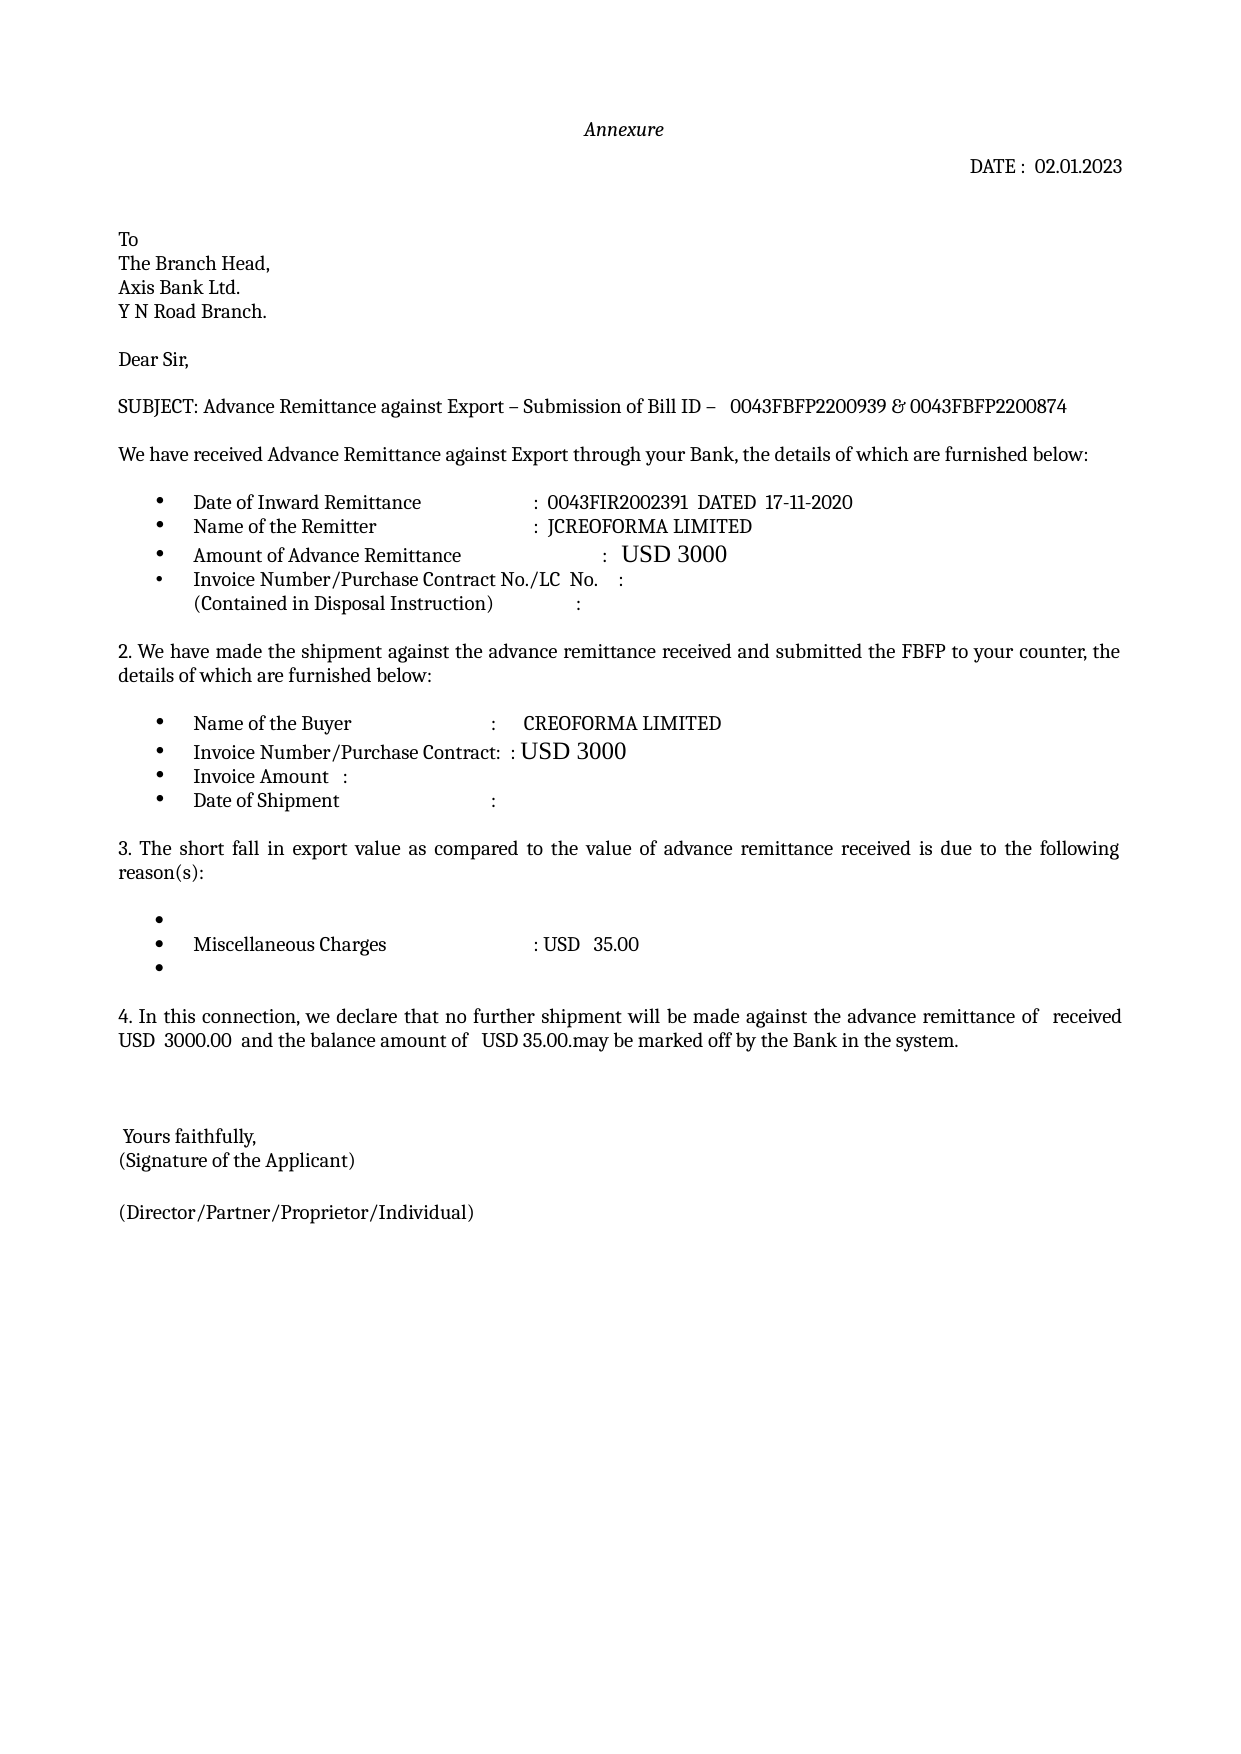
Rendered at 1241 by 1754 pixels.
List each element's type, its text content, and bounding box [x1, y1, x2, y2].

text Yours faithfully, [118, 1124, 1122, 1148]
text (Signature of the Applicant) [118, 1148, 1122, 1172]
list Date of Shipment : [156, 789, 1122, 813]
text SUBJECT: Advance Remittance against Export – Submission of Bill ID – 0043FBFP2200939 & 0043FBFP2200874 [118, 395, 1122, 419]
list Invoice Number/Purchase Contract: : USD 3000 [156, 736, 1122, 765]
text Dear Sir, [118, 347, 1122, 371]
text The Branch Head, [118, 251, 1122, 275]
text Axis Bank Ltd. [118, 275, 1122, 299]
text Y N Road Branch. [118, 299, 1122, 323]
text Annexure [118, 118, 1122, 142]
list Date of Inward Remittance : 0043FIR2002391 DATED 17-11-2020 [156, 491, 1122, 515]
text 3. The short fall in export value as compared to the value of advance remittance received is due to the following reason(s): [118, 837, 1122, 885]
list Invoice Number/Purchase Contract No./LC No. : [156, 568, 1122, 592]
text To [118, 227, 1122, 251]
list Amount of Advance Remittance : USD 3000 [156, 539, 1122, 568]
text 2. We have made the shipment against the advance remittance received and submitted the FBFP to your counter, the details of which are furnished below: [118, 640, 1122, 688]
list Invoice Amount : [156, 765, 1122, 789]
list Name of the Remitter : JCREOFORMA LIMITED [156, 515, 1122, 539]
text We have received Advance Remittance against Export through your Bank, the details of which are furnished below: [118, 443, 1122, 467]
text DATE : 02.01.2023 [118, 154, 1122, 178]
list Miscellaneous Charges : USD 35.00 [156, 933, 1122, 957]
list Name of the Buyer : CREOFORMA LIMITED [156, 712, 1122, 736]
text 4. In this connection, we declare that no further shipment will be made against the advance remittance of received USD 3000.00 and the balance amount of USD 35.00.may be marked off by the Bank in the system. [118, 1005, 1122, 1053]
list (Contained in Disposal Instruction) : [193, 592, 1122, 616]
text (Director/Partner/Proprietor/Individual) [118, 1201, 1122, 1224]
